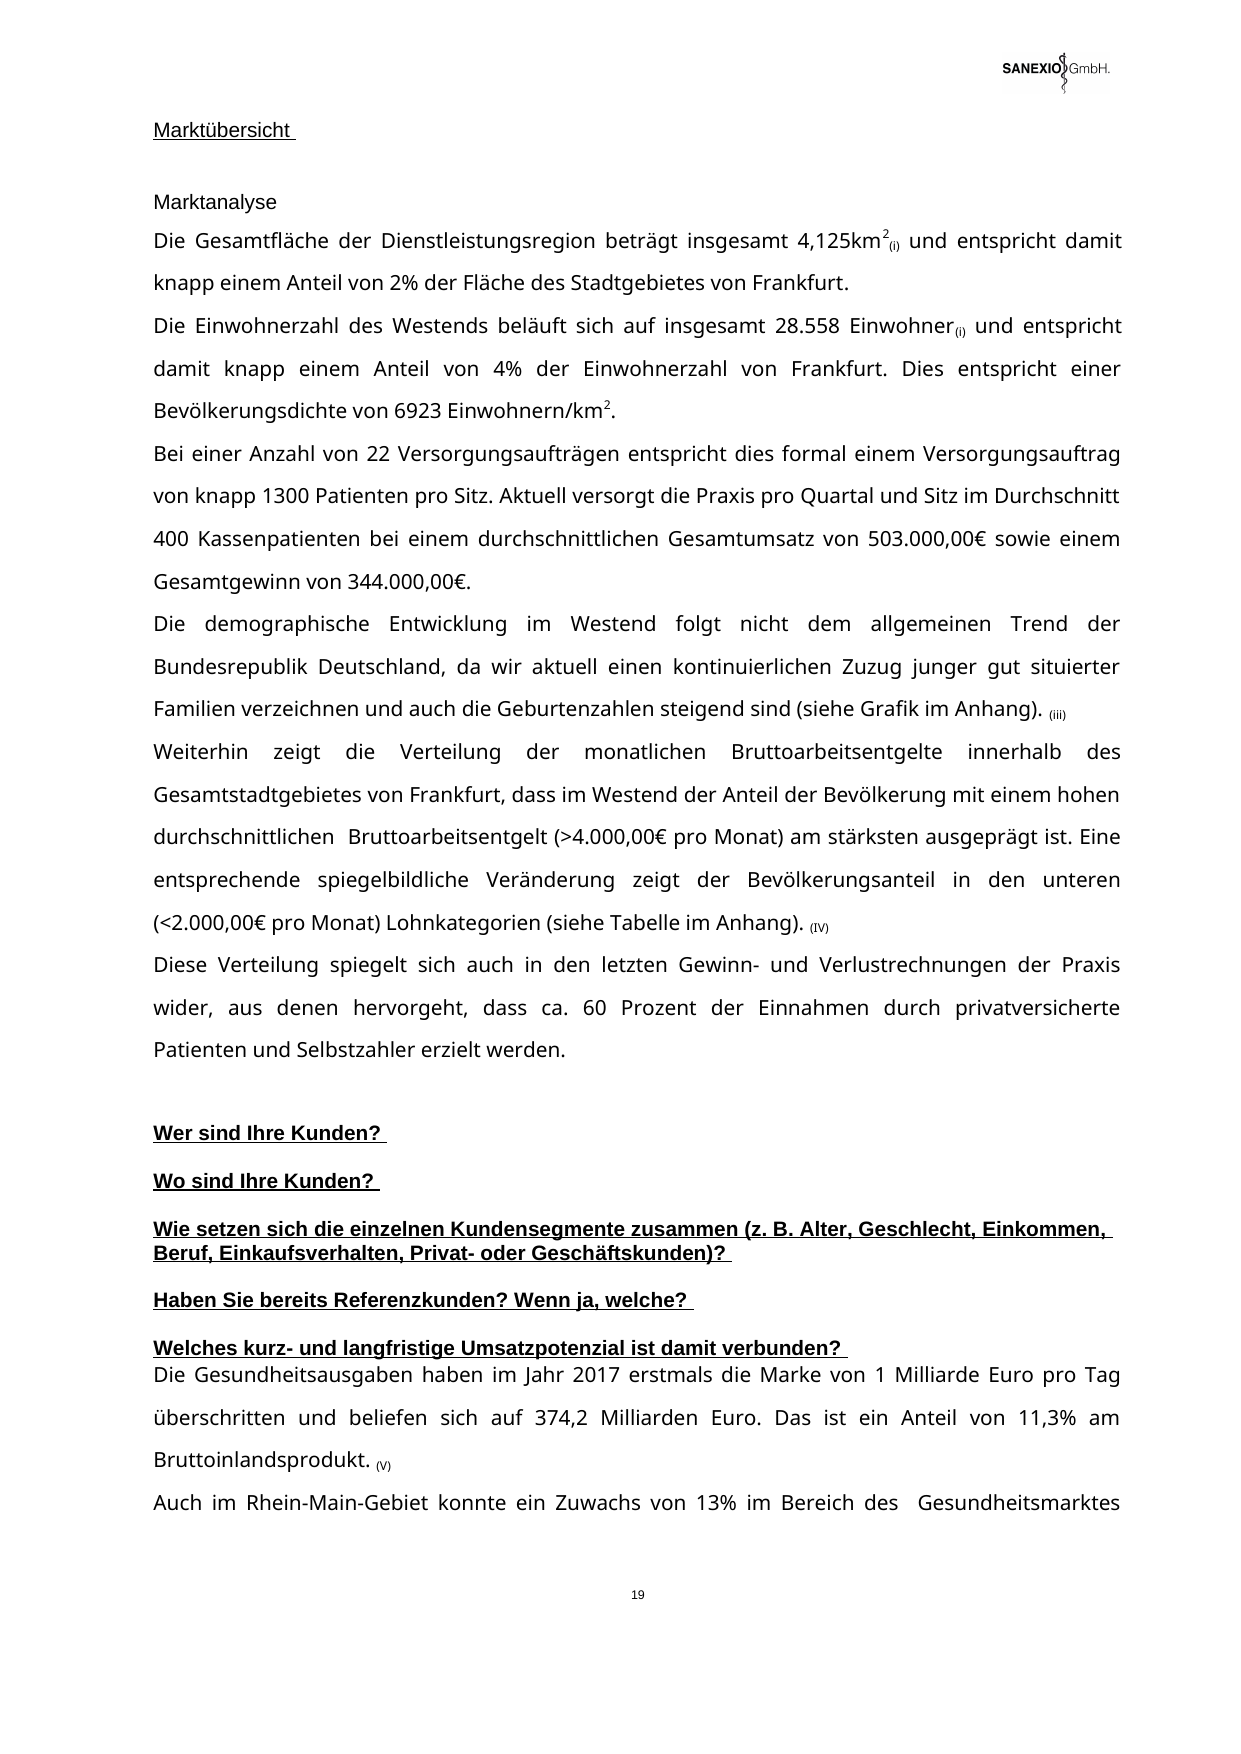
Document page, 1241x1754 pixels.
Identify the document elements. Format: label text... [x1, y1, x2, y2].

subtitle Marktanalyse [153, 190, 1122, 214]
subtitle Wie setzen sich die einzelnen Kundensegmente zusammen (z. B. Alter, Geschlecht, Einkommen, Beruf, Einkaufsverhalten, Privat- oder Geschäftskunden)? [153, 1216, 1122, 1264]
subtitle Welches kurz- und langfristige Umsatzpotenzial ist damit verbunden? [153, 1336, 1122, 1360]
text Die Gesundheitsausgaben haben im Jahr 2017 erstmals die Marke von 1 Milliarde Euro pro Tag überschritten und beliefen sich auf 374,2 Milliarden Euro. Das ist ein Anteil von 11,3% am Bruttoinlandsprodukt. (V) [153, 1360, 1122, 1474]
text Die Gesamtfläche der Dienstleistungsregion beträgt insgesamt 4,125km2(i) und entspricht damit knapp einem Anteil von 2% der Fläche des Stadtgebietes von Frankfurt. [153, 226, 1122, 297]
text Weiterhin zeigt die Verteilung der monatlichen Bruttoarbeitsentgelte innerhalb des Gesamtstadtgebietes von Frankfurt, dass im Westend der Anteil der Bevölkerung mit einem hohen durchschnittlichen Bruttoarbeitsentgelt (>4.000,00€ pro Monat) am stärksten ausgeprägt ist. Eine entsprechende spiegelbildliche Veränderung zeigt der Bevölkerungsanteil in den unteren (<2.000,00€ pro Monat) Lohnkategorien (siehe Tabelle im Anhang). (IV) [153, 737, 1122, 936]
text Die Einwohnerzahl des Westends beläuft sich auf insgesamt 28.558 Einwohner(i) und entspricht damit knapp einem Anteil von 4% der Einwohnerzahl von Frankfurt. Dies entspricht einer Bevölkerungsdichte von 6923 Einwohnern/km2. [153, 311, 1122, 425]
subtitle Wer sind Ihre Kunden? [153, 1121, 1122, 1144]
subtitle Wo sind Ihre Kunden? [153, 1168, 1122, 1192]
subtitle Haben Sie bereits Referenzkunden? Wenn ja, welche? [153, 1288, 1122, 1312]
text Diese Verteilung spiegelt sich auch in den letzten Gewinn- und Verlustrechnungen der Praxis wider, aus denen hervorgeht, dass ca. 60 Prozent der Einnahmen durch privatversicherte Patienten und Selbstzahler erzielt werden. [153, 950, 1122, 1064]
text Auch im Rhein-Main-Gebiet konnte ein Zuwachs von 13% im Bereich des Gesundheitsmarktes [153, 1488, 1122, 1516]
picture [1002, 52, 1110, 94]
subtitle Marktübersicht [153, 118, 1122, 142]
text Die demographische Entwicklung im Westend folgt nicht dem allgemeinen Trend der Bundesrepublik Deutschland, da wir aktuell einen kontinuierlichen Zuzug junger gut situierter Familien verzeichnen und auch die Geburtenzahlen steigend sind (siehe Grafik im Anhang). (iii) [153, 609, 1122, 723]
text Bei einer Anzahl von 22 Versorgungsaufträgen entspricht dies formal einem Versorgungsauftrag von knapp 1300 Patienten pro Sitz. Aktuell versorgt die Praxis pro Quartal und Sitz im Durchschnitt 400 Kassenpatienten bei einem durchschnittlichen Gesamtumsatz von 503.000,00€ sowie einem Gesamtgewinn von 344.000,00€. [153, 439, 1122, 595]
